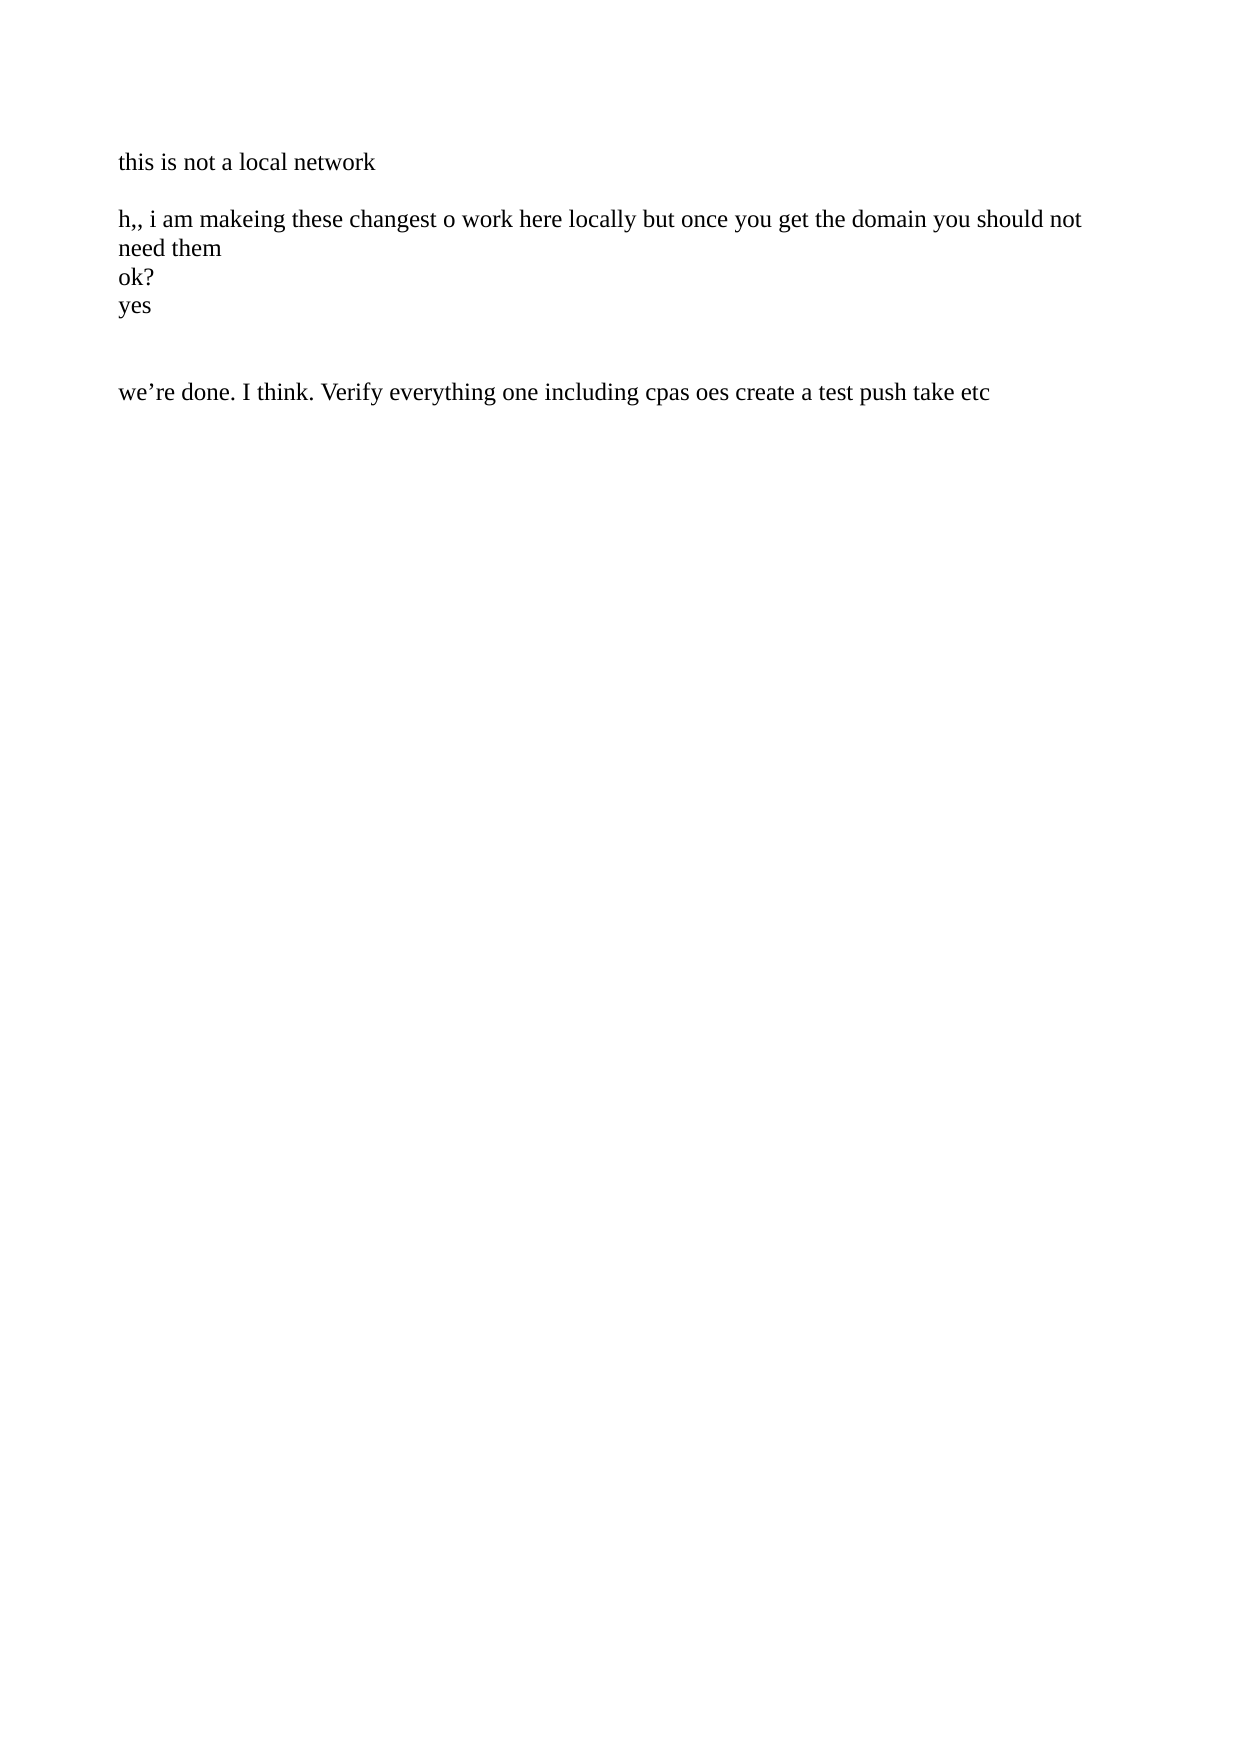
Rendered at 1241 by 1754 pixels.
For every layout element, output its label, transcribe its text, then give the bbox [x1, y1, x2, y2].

text yes [118, 291, 1122, 319]
text we’re done. I think. Verify everything one including cpas oes create a test push take etc [118, 377, 1122, 406]
text this is not a local network [118, 147, 1122, 176]
text h,, i am makeing these changest o work here locally but once you get the domain you should not need them [118, 204, 1122, 262]
text ok? [118, 262, 1122, 291]
